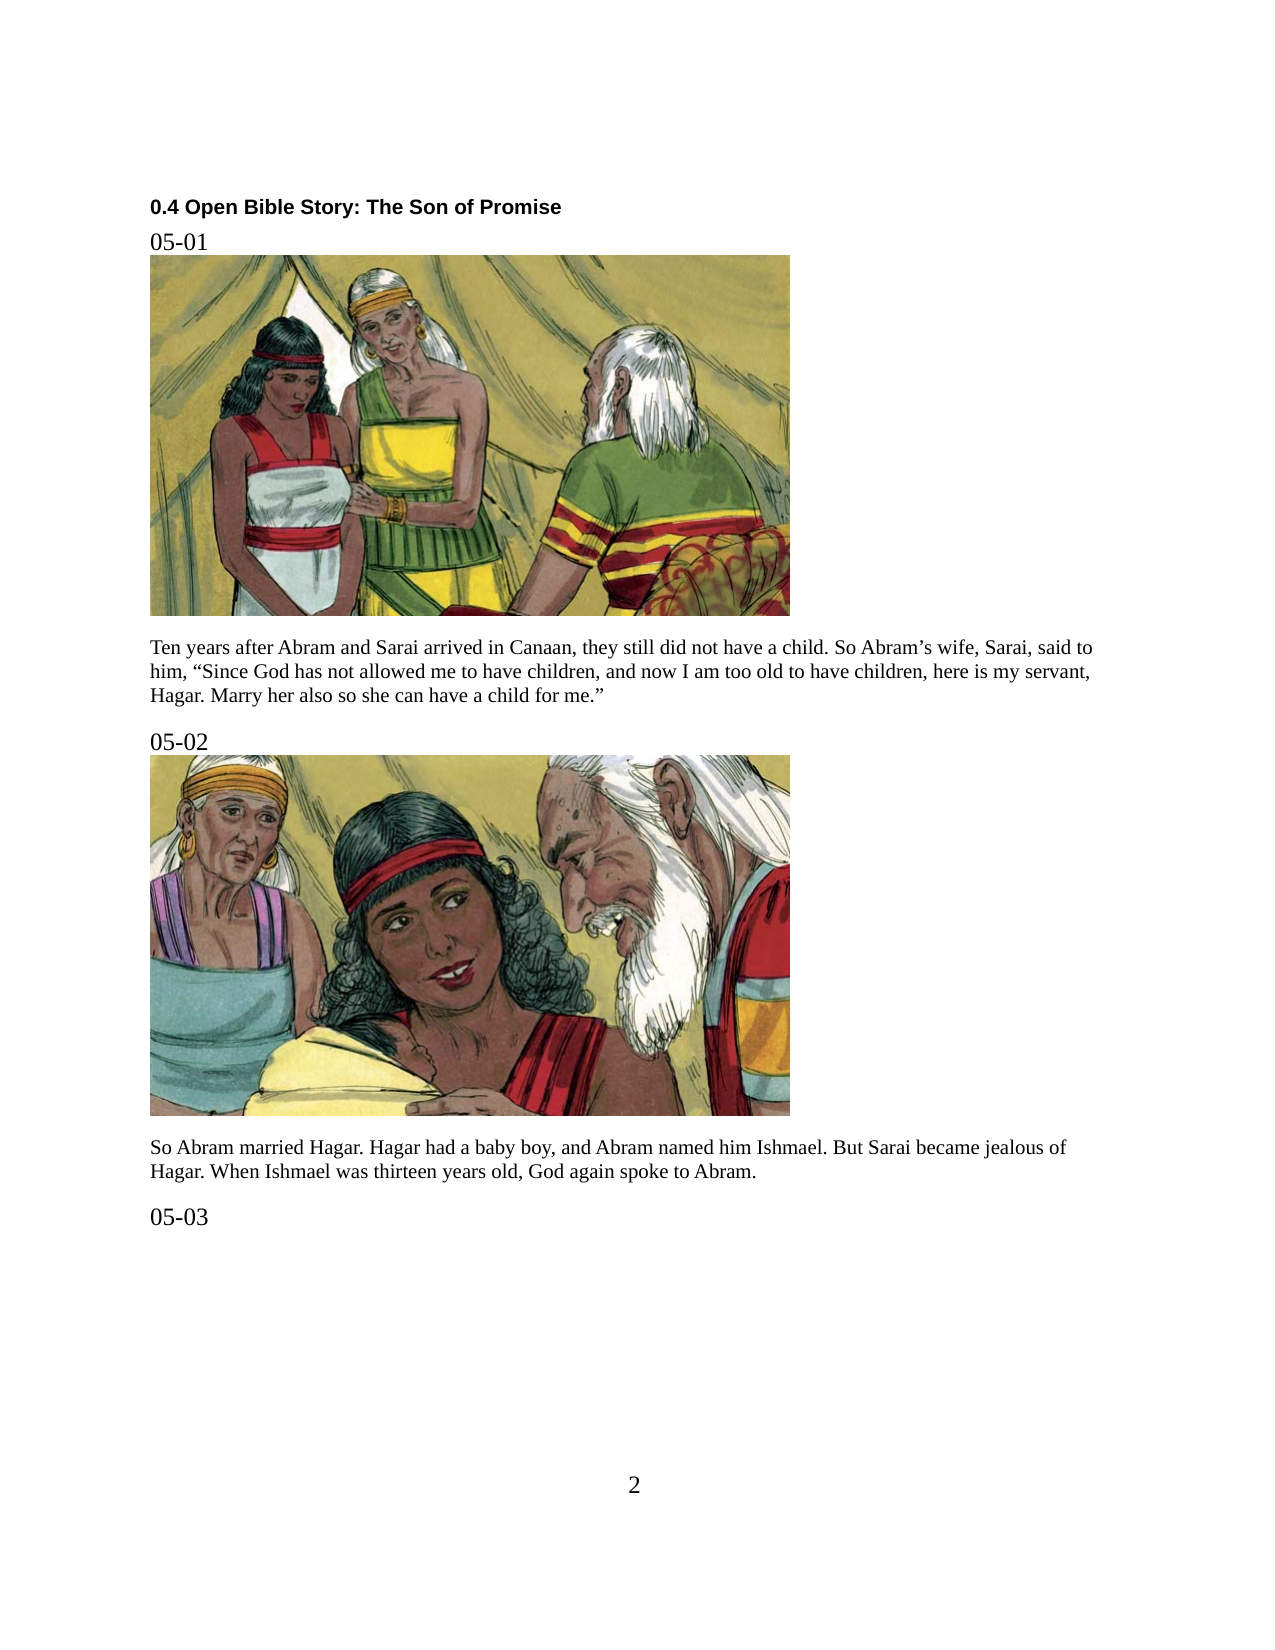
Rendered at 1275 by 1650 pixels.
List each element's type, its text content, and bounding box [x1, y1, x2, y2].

subtitle 05-02 [150, 727, 1125, 755]
picture [150, 255, 790, 616]
picture [150, 755, 790, 1116]
text Ten years after Abram and Sarai arrived in Canaan, they still did not have a child. So Abram’s wife, Sarai, said to him, “Since God has not allowed me to have children, and now I am too old to have children, here is my servant, Hagar. Marry her also so she can have a child for me.” [150, 635, 1125, 707]
text So Abram married Hagar. Hagar had a baby boy, and Abram named him Ishmael. But Sarai became jealous of Hagar. When Ishmael was thirteen years old, God again spoke to Abram. [150, 1135, 1125, 1183]
subtitle 0.4 Open Bible Story: The Son of Promise [150, 195, 1125, 219]
subtitle 05-03 [150, 1202, 1125, 1231]
subtitle 05-01 [150, 227, 1125, 255]
